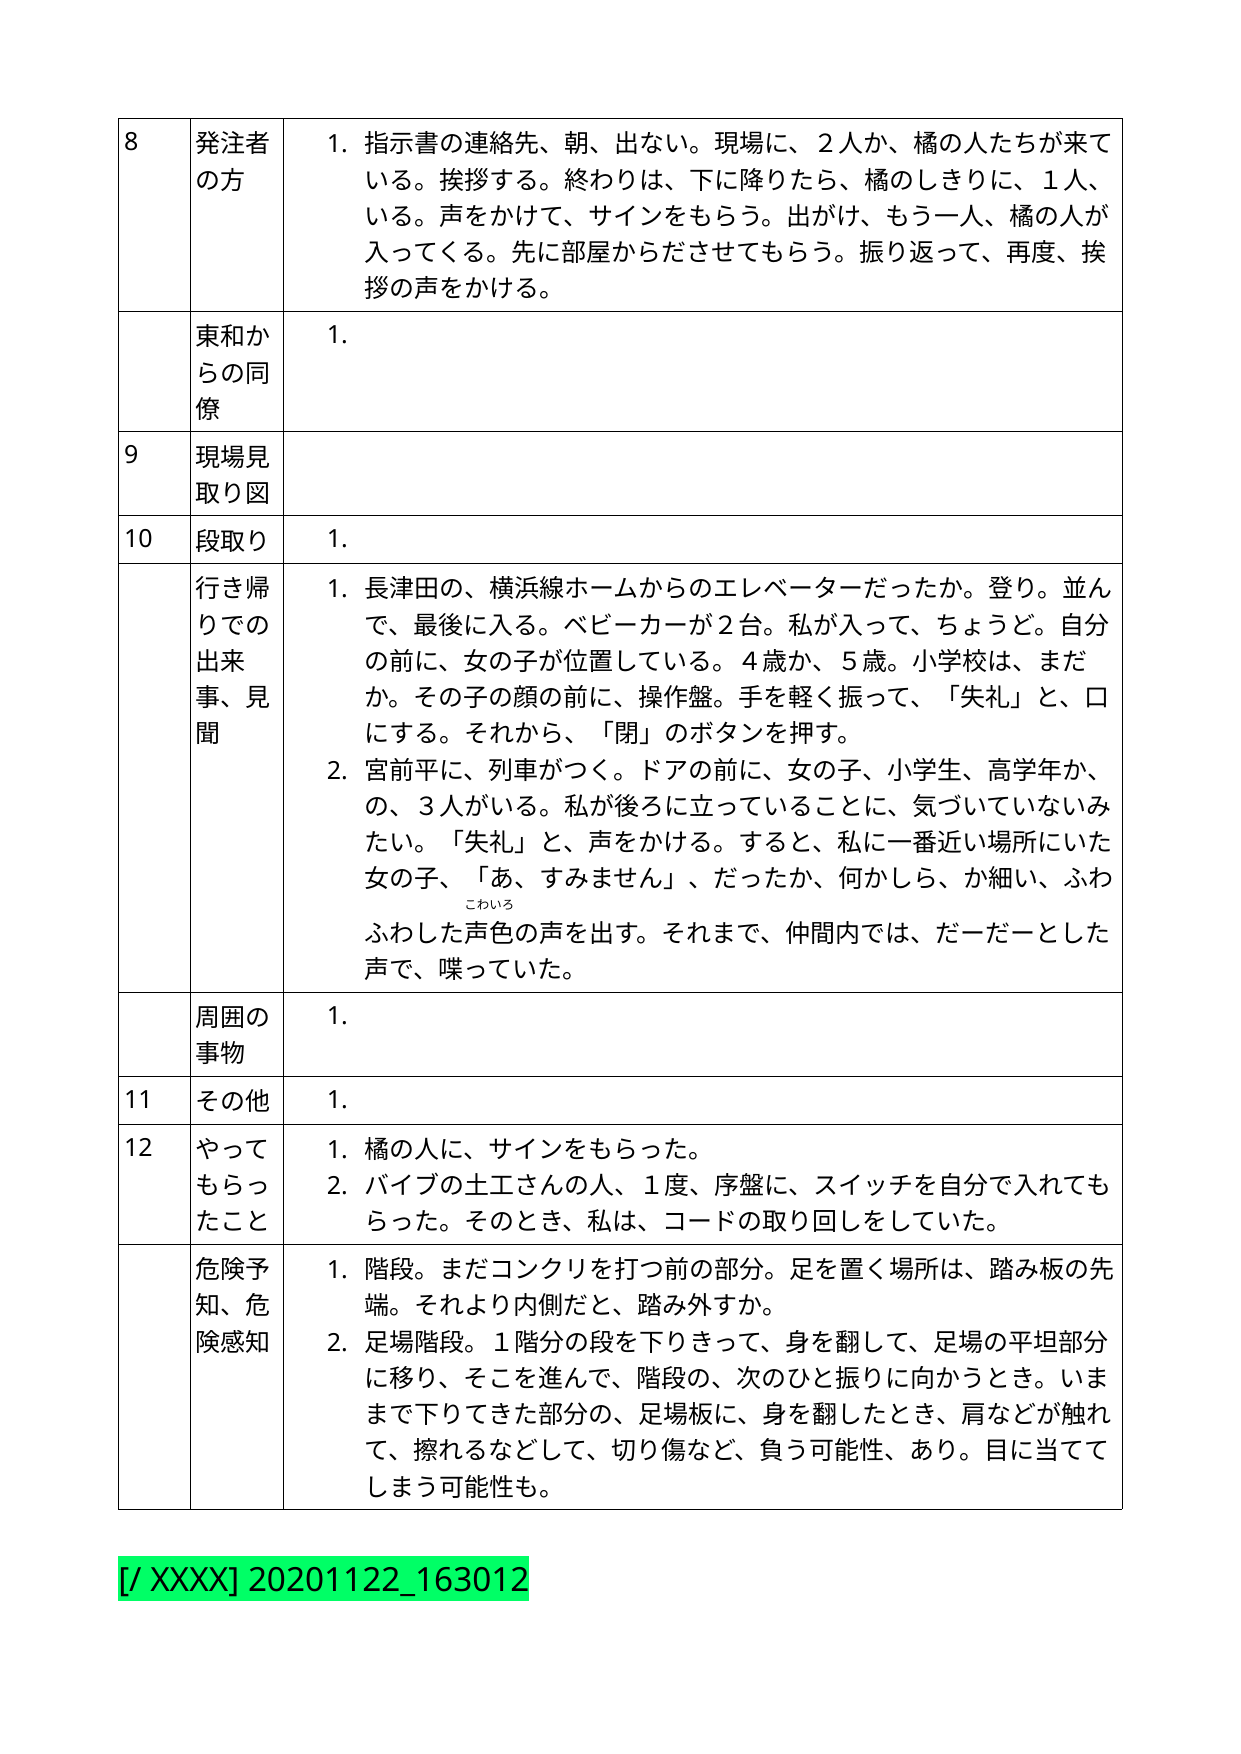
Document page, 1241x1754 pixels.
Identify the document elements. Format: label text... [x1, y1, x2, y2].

table_cell 橘の人に、サインをもらった。 バイブの土工さんの人、１度、序盤に、スイッチを自分で入れてもらった。そのとき、私は、コードの取り回しをしていた。 [284, 1125, 1122, 1244]
table_cell 長津田の、横浜線ホームからのエレベーターだったか。登り。並んで、最後に入る。ベビーカーが２台。私が入って、ちょうど。自分の前に、女の子が位置している。４歳か、５歳。小学校は、まだか。その子の顔の前に、操作盤。手を軽く振って、「失礼」と、口にする。それから、「閉」のボタンを押す。 宮前平に、列車がつく。ドアの前に、女の子、小学生、高学年か、の、３人がいる。私が後ろに立っていることに、気づいていないみたい。「失礼」と、声をかける。すると、私に一番近い場所にいた女の子、「あ、すみません」、だったか、何かしら、か細い、ふわふわした声色こわいろの声を出す。それまで、仲間内では、だーだーとした声で、喋っていた。 [284, 564, 1122, 992]
table_cell 10 [119, 516, 190, 563]
table_cell [284, 432, 1122, 515]
table_cell 周囲の事物 [191, 993, 283, 1076]
table_cell [284, 516, 1122, 563]
table_cell やってもらったこと [191, 1125, 283, 1244]
table_cell [119, 564, 190, 992]
table_cell 指示書の連絡先、朝、出ない。現場に、２人か、橘の人たちが来ている。挨拶する。終わりは、下に降りたら、橘のしきりに、１人、いる。声をかけて、サインをもらう。出がけ、もう一人、橘の人が入ってくる。先に部屋からださせてもらう。振り返って、再度、挨拶の声をかける。 [284, 119, 1122, 311]
table_cell 8 [119, 119, 190, 311]
table_cell 発注者の方 [191, 119, 283, 311]
table_cell [284, 1077, 1122, 1123]
table_cell その他 [191, 1077, 283, 1123]
table_cell 段取り [191, 516, 283, 563]
text [/ XXXX] 20201122_163012 [118, 1556, 1122, 1601]
table_cell 12 [119, 1125, 190, 1244]
table_cell [119, 312, 190, 431]
table_cell 9 [119, 432, 190, 515]
table_cell 行き帰りでの出来事、見聞 [191, 564, 283, 992]
table_cell [284, 312, 1122, 431]
table_cell 現場見取り図 [191, 432, 283, 515]
table_cell [119, 993, 190, 1076]
table_cell 階段。まだコンクリを打つ前の部分。足を置く場所は、踏み板の先端。それより内側だと、踏み外すか。 足場階段。１階分の段を下りきって、身を翻して、足場の平坦部分に移り、そこを進んで、階段の、次のひと振りに向かうとき。いままで下りてきた部分の、足場板に、身を翻したとき、肩などが触れて、擦れるなどして、切り傷など、負う可能性、あり。目に当ててしまう可能性も。 [284, 1245, 1122, 1509]
table_cell [119, 1245, 190, 1509]
table_cell 危険予知、危険感知 [191, 1245, 283, 1509]
table_cell [284, 993, 1122, 1076]
table_cell 東和からの同僚 [191, 312, 283, 431]
table_cell 11 [119, 1077, 190, 1123]
